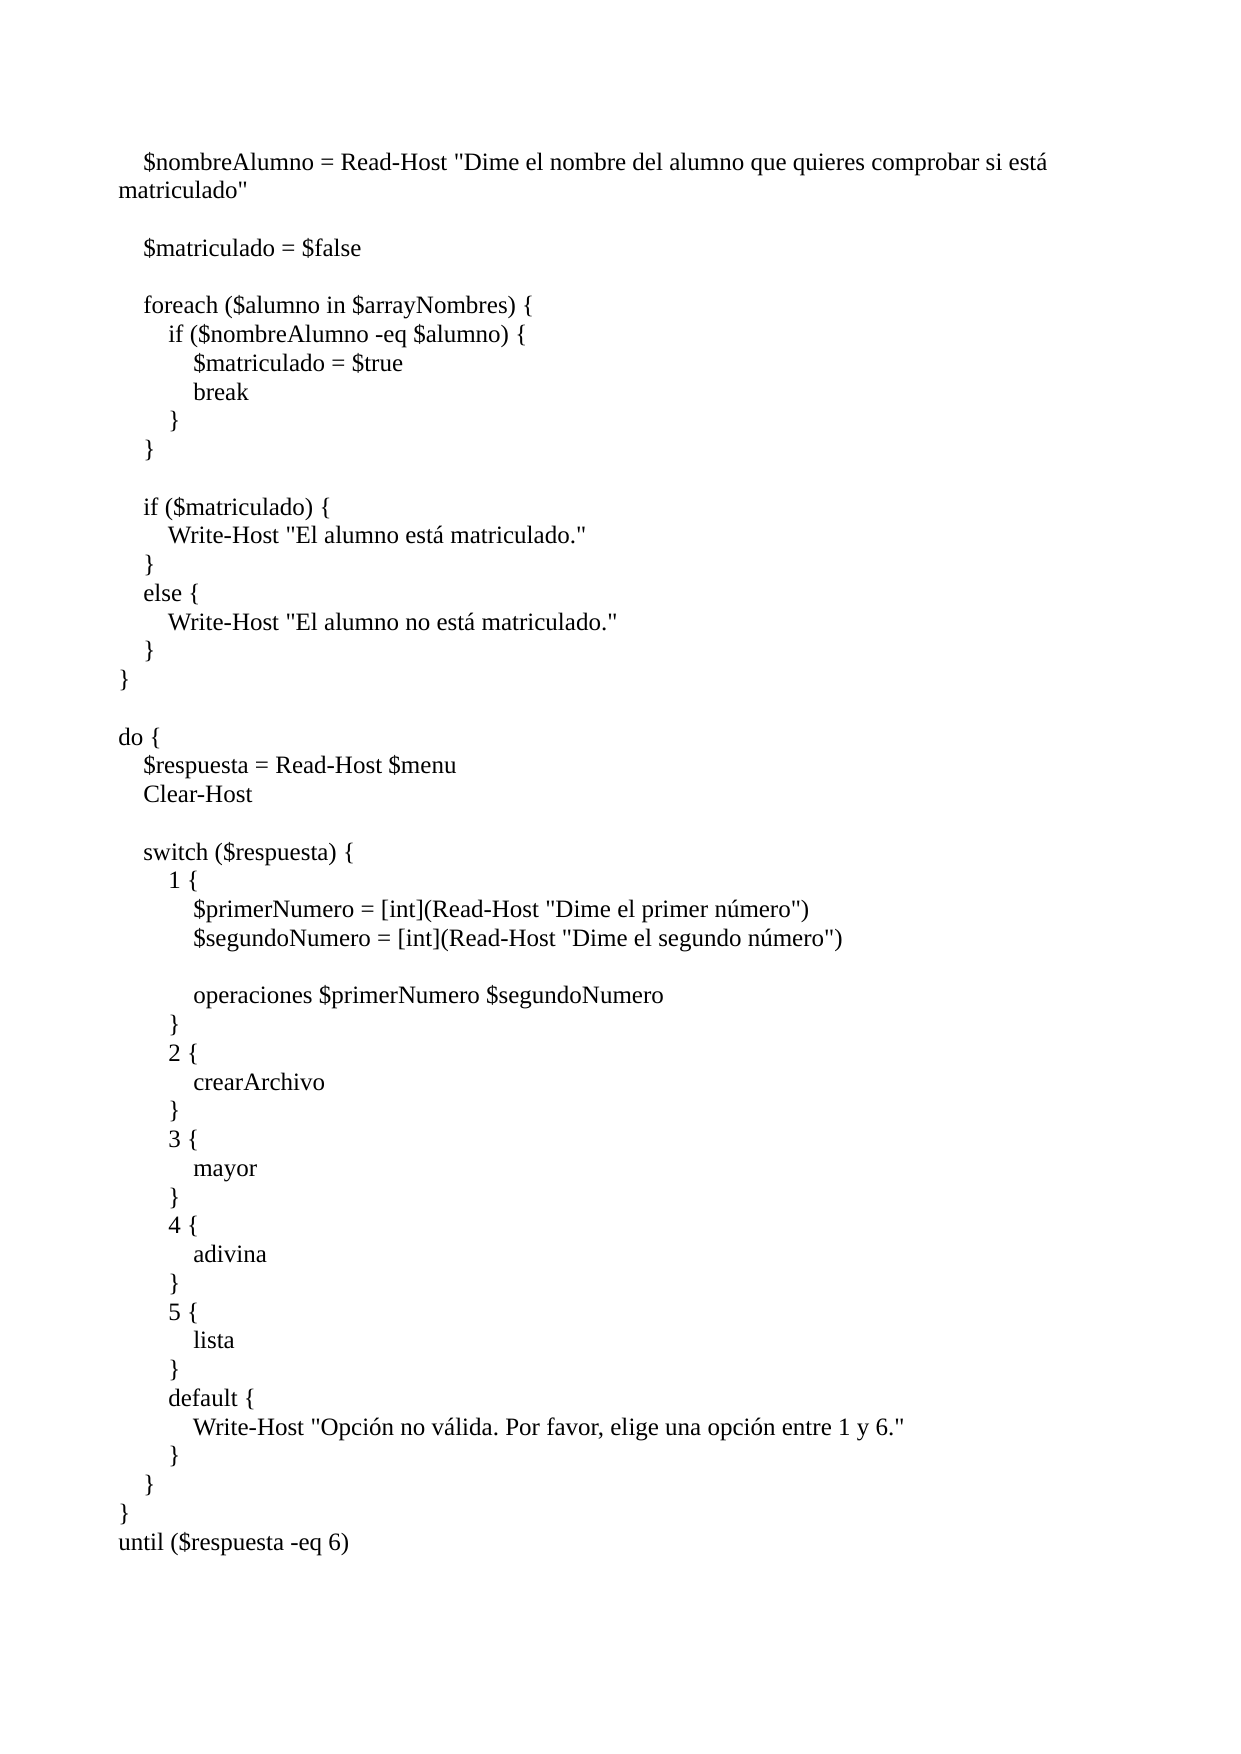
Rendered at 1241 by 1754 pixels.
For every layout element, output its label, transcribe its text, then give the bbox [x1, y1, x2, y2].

text $primerNumero = [int](Read-Host "Dime el primer número") [118, 894, 1122, 923]
text } [118, 1354, 1122, 1383]
text if ($nombreAlumno -eq $alumno) { [118, 319, 1122, 348]
text Write-Host "El alumno está matriculado." [118, 521, 1122, 549]
text Write-Host "Opción no válida. Por favor, elige una opción entre 1 y 6." [118, 1412, 1122, 1441]
text lista [118, 1326, 1122, 1354]
text $respuesta = Read-Host $menu [118, 751, 1122, 779]
text $matriculado = $false [118, 233, 1122, 262]
text Write-Host "El alumno no está matriculado." [118, 607, 1122, 636]
text default { [118, 1383, 1122, 1412]
text } [118, 664, 1122, 693]
text } [118, 406, 1122, 434]
text until ($respuesta -eq 6) [118, 1527, 1122, 1556]
text } [118, 1498, 1122, 1527]
text adivina [118, 1239, 1122, 1268]
text 3 { [118, 1124, 1122, 1153]
text switch ($respuesta) { [118, 837, 1122, 866]
text } [118, 1096, 1122, 1124]
text Clear-Host [118, 779, 1122, 808]
text else { [118, 578, 1122, 607]
text 4 { [118, 1211, 1122, 1239]
text $nombreAlumno = Read-Host "Dime el nombre del alumno que quieres comprobar si está matriculado" [118, 147, 1122, 204]
text break [118, 377, 1122, 406]
text 2 { [118, 1038, 1122, 1067]
text do { [118, 722, 1122, 751]
text } [118, 549, 1122, 578]
text operaciones $primerNumero $segundoNumero [118, 981, 1122, 1009]
text } [118, 1009, 1122, 1038]
text } [118, 434, 1122, 463]
text } [118, 636, 1122, 664]
text mayor [118, 1153, 1122, 1182]
text 1 { [118, 866, 1122, 894]
text } [118, 1268, 1122, 1297]
text $segundoNumero = [int](Read-Host "Dime el segundo número") [118, 923, 1122, 952]
text crearArchivo [118, 1067, 1122, 1096]
text 5 { [118, 1297, 1122, 1326]
text } [118, 1469, 1122, 1498]
text foreach ($alumno in $arrayNombres) { [118, 291, 1122, 319]
text $matriculado = $true [118, 348, 1122, 377]
text } [118, 1182, 1122, 1211]
text } [118, 1441, 1122, 1469]
text if ($matriculado) { [118, 492, 1122, 521]
